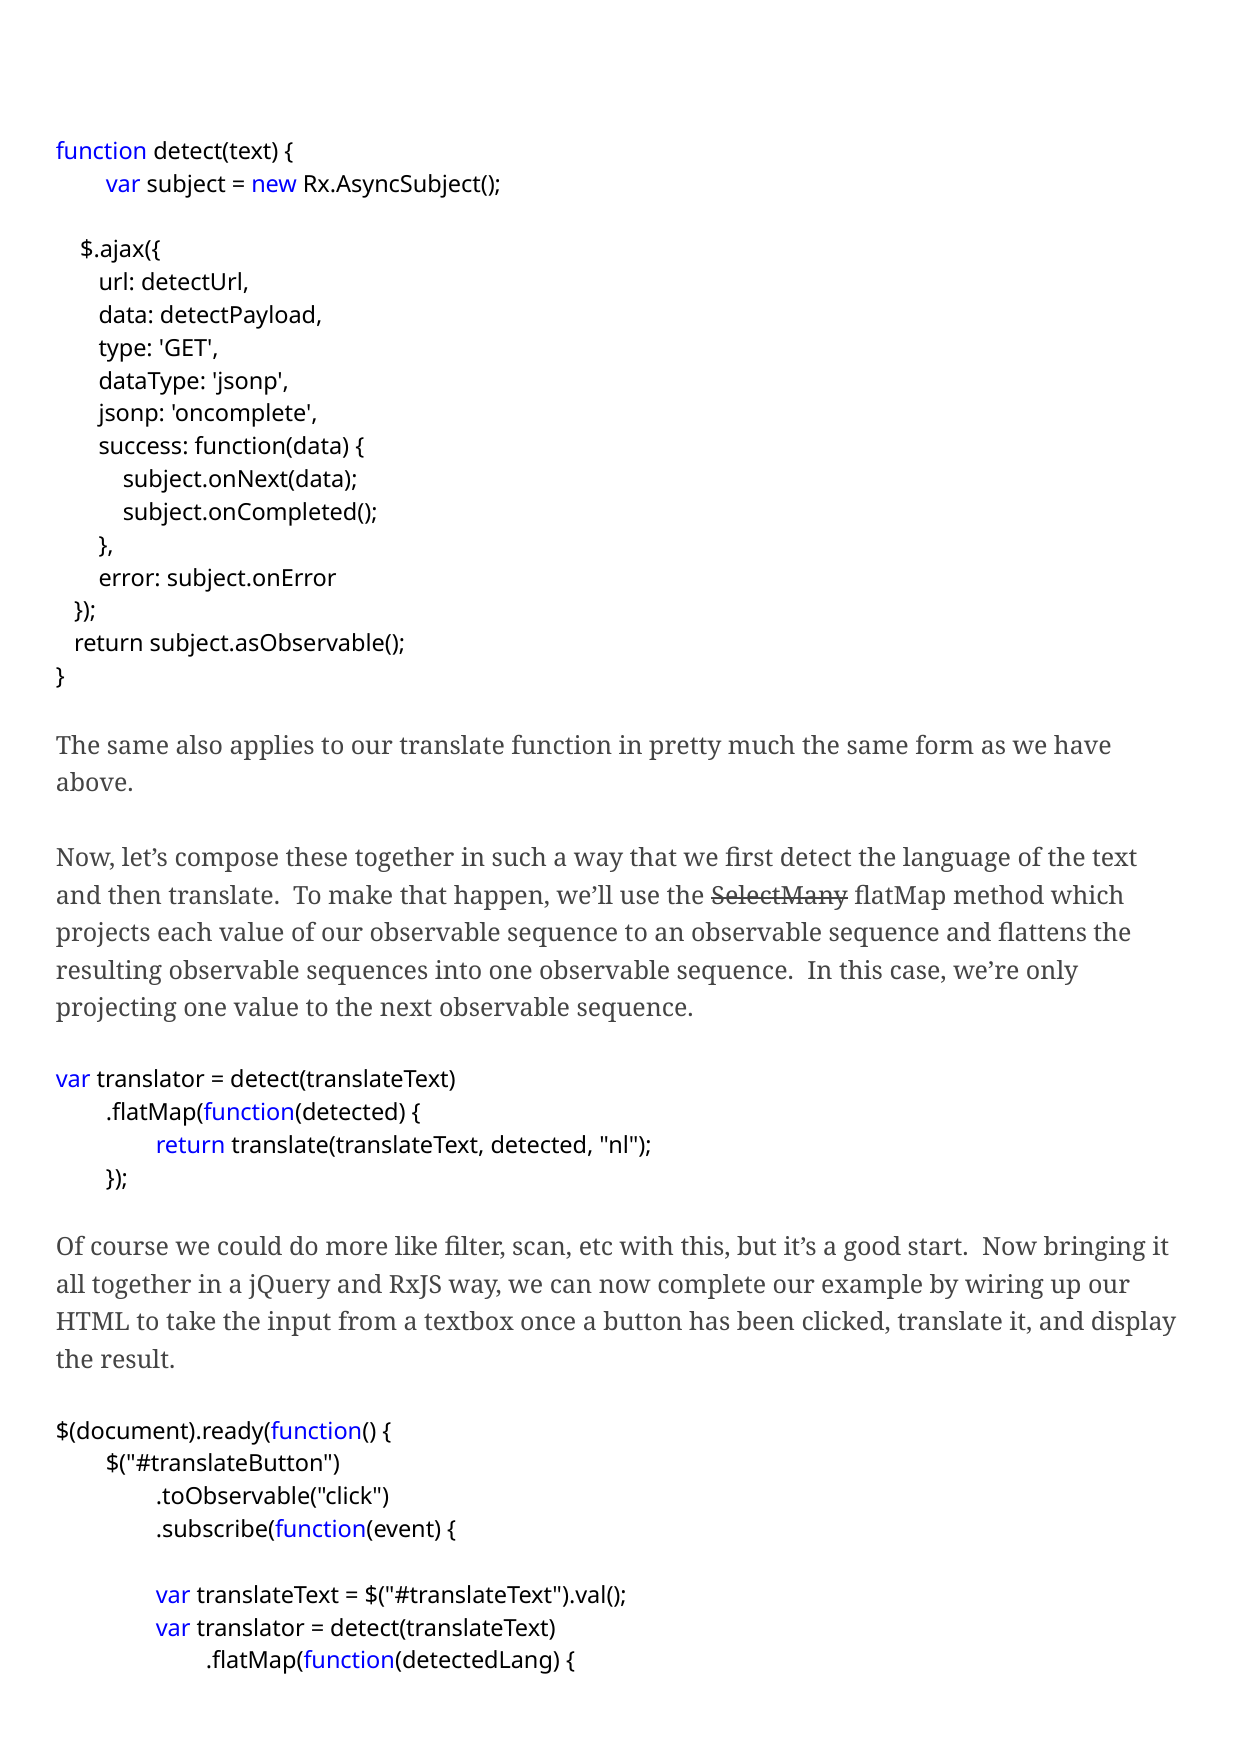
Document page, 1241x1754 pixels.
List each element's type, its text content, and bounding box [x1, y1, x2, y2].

text Now, let’s compose these together in such a way that we first detect the language of the text and then translate. To make that happen, we’ll use the SelectMany flatMap method which projects each value of our observable sequence to an observable sequence and flattens the resulting observable sequences into one observable sequence. In this case, we’re only projecting one value to the next observable sequence. [56, 837, 1178, 1024]
text Of course we could do more like filter, scan, etc with this, but it’s a good start. Now bringing it all together in a jQuery and RxJS way, we can now complete our example by wiring up our HTML to take the input from a textbox once a button has been clicked, translate it, and display the result. [56, 1226, 1178, 1376]
text $.ajax({ [56, 232, 1178, 265]
text }); [56, 1160, 1178, 1193]
text $("#translateButton") [56, 1446, 1178, 1479]
text var subject = new Rx.AsyncSubject(); [56, 166, 1178, 199]
text data: detectPayload, [56, 297, 1178, 330]
text .flatMap(function(detected) { [56, 1094, 1178, 1127]
text var translator = detect(translateText) [56, 1610, 1178, 1643]
text var translateText = $("#translateText").val(); [56, 1577, 1178, 1610]
text dataType: 'jsonp', [56, 363, 1178, 396]
text subject.onCompleted(); [56, 494, 1178, 527]
text jsonp: 'oncomplete', [56, 396, 1178, 429]
text return translate(translateText, detected, "nl"); [56, 1127, 1178, 1160]
text The same also applies to our translate function in pretty much the same form as we have above. [56, 724, 1178, 799]
text var translator = detect(translateText) [56, 1062, 1178, 1094]
text .toObservable("click") [56, 1479, 1178, 1512]
text $(document).ready(function() { [56, 1413, 1178, 1446]
text subject.onNext(data); [56, 462, 1178, 494]
text url: detectUrl, [56, 265, 1178, 297]
text type: 'GET', [56, 330, 1178, 363]
text .flatMap(function(detectedLang) { [56, 1643, 1178, 1676]
text function detect(text) { [56, 133, 1178, 166]
text error: subject.onError [56, 560, 1178, 593]
text return subject.asObservable(); [56, 626, 1178, 658]
text }, [56, 527, 1178, 560]
text } [56, 658, 1178, 691]
text success: function(data) { [56, 429, 1178, 462]
text }); [56, 593, 1178, 626]
text .subscribe(function(event) { [56, 1512, 1178, 1544]
